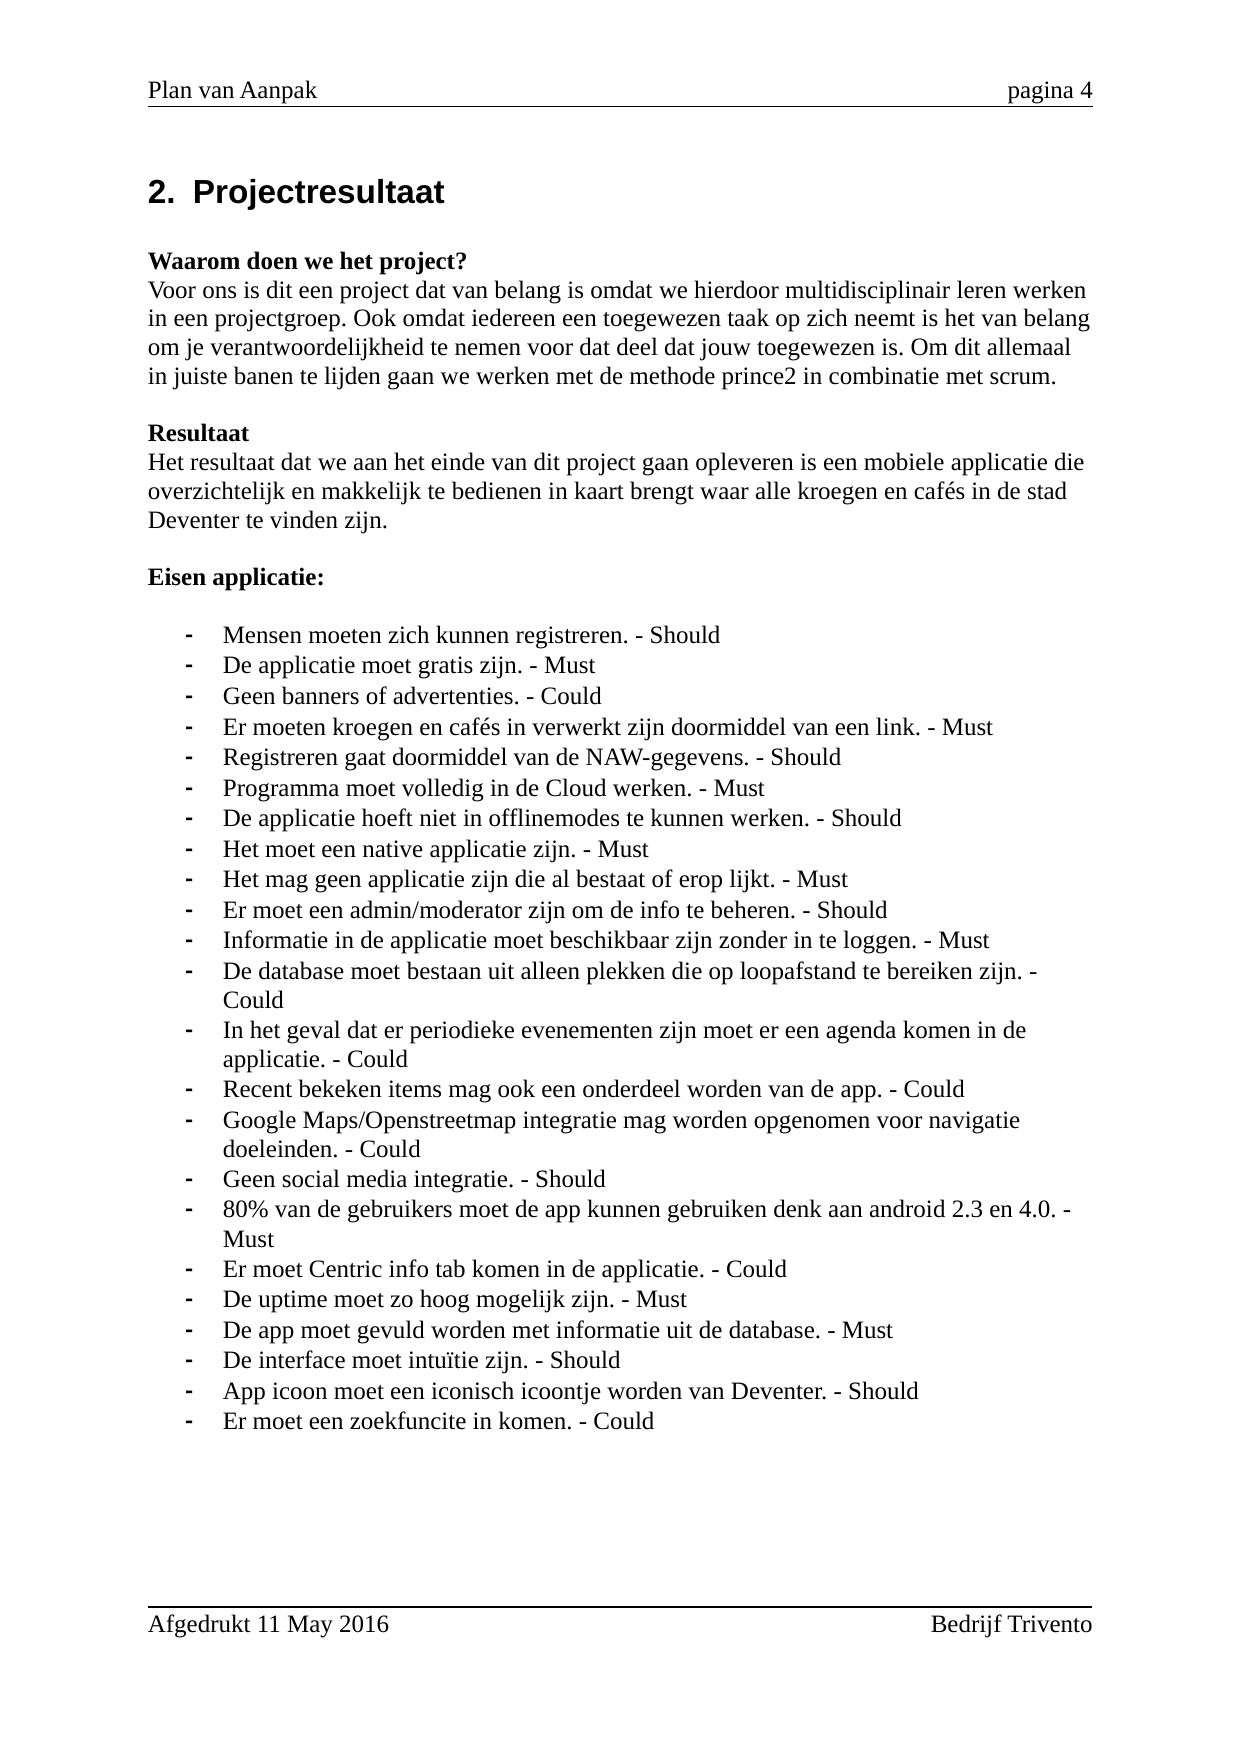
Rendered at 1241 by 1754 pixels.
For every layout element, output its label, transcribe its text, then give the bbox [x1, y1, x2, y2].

list De applicatie hoeft niet in offlinemodes te kunnen werken. - Should [185, 802, 1093, 833]
list Informatie in de applicatie moet beschikbaar zijn zonder in te loggen. - Must [185, 924, 1093, 955]
list Er moet een admin/moderator zijn om de info te beheren. - Should [185, 894, 1093, 924]
text Het resultaat dat we aan het einde van dit project gaan opleveren is een mobiele applicatie die overzichtelijk en makkelijk te bedienen in kaart brengt waar alle kroegen en cafés in de stad Deventer te vinden zijn. [148, 447, 1093, 533]
list 80% van de gebruikers moet de app kunnen gebruiken denk aan android 2.3 en 4.0. - Must [185, 1194, 1093, 1253]
list Programma moet volledig in de Cloud werken. - Must [185, 772, 1093, 802]
text Waarom doen we het project? [148, 246, 1093, 275]
list Het moet een native applicatie zijn. - Must [185, 833, 1093, 863]
list De uptime moet zo hoog mogelijk zijn. - Must [185, 1283, 1093, 1314]
text Resultaat [148, 418, 1093, 447]
list De interface moet intuïtie zijn. - Should [185, 1344, 1093, 1375]
list Er moet een zoekfuncite in komen. - Could [185, 1406, 1093, 1436]
list Mensen moeten zich kunnen registreren. - Should [185, 619, 1093, 649]
list De app moet gevuld worden met informatie uit de database. - Must [185, 1314, 1093, 1344]
text Eisen applicatie: [148, 562, 1093, 590]
list De applicatie moet gratis zijn. - Must [185, 649, 1093, 680]
list App icoon moet een iconisch icoontje worden van Deventer. - Should [185, 1375, 1093, 1406]
list Google Maps/Openstreetmap integratie mag worden opgenomen voor navigatie doeleinden. - Could [185, 1104, 1093, 1163]
subtitle 2. Projectresultaat [148, 173, 1093, 211]
list Recent bekeken items mag ook een onderdeel worden van de app. - Could [185, 1073, 1093, 1104]
list Geen banners of advertenties. - Could [185, 680, 1093, 711]
list Het mag geen applicatie zijn die al bestaat of erop lijkt. - Must [185, 863, 1093, 894]
list Er moeten kroegen en cafés in verwerkt zijn doormiddel van een link. - Must [185, 711, 1093, 741]
list De database moet bestaan uit alleen plekken die op loopafstand te bereiken zijn. - Could [185, 955, 1093, 1014]
list Geen social media integratie. - Should [185, 1163, 1093, 1194]
list Er moet Centric info tab komen in de applicatie. - Could [185, 1253, 1093, 1283]
list In het geval dat er periodieke evenementen zijn moet er een agenda komen in de applicatie. - Could [185, 1014, 1093, 1073]
list Registreren gaat doormiddel van de NAW-gegevens. - Should [185, 741, 1093, 772]
text Voor ons is dit een project dat van belang is omdat we hierdoor multidisciplinair leren werken in een projectgroep. Ook omdat iedereen een toegewezen taak op zich neemt is het van belang om je verantwoordelijkheid te nemen voor dat deel dat jouw toegewezen is. Om dit allemaal in juiste banen te lijden gaan we werken met de methode prince2 in combinatie met scrum. [148, 275, 1093, 390]
